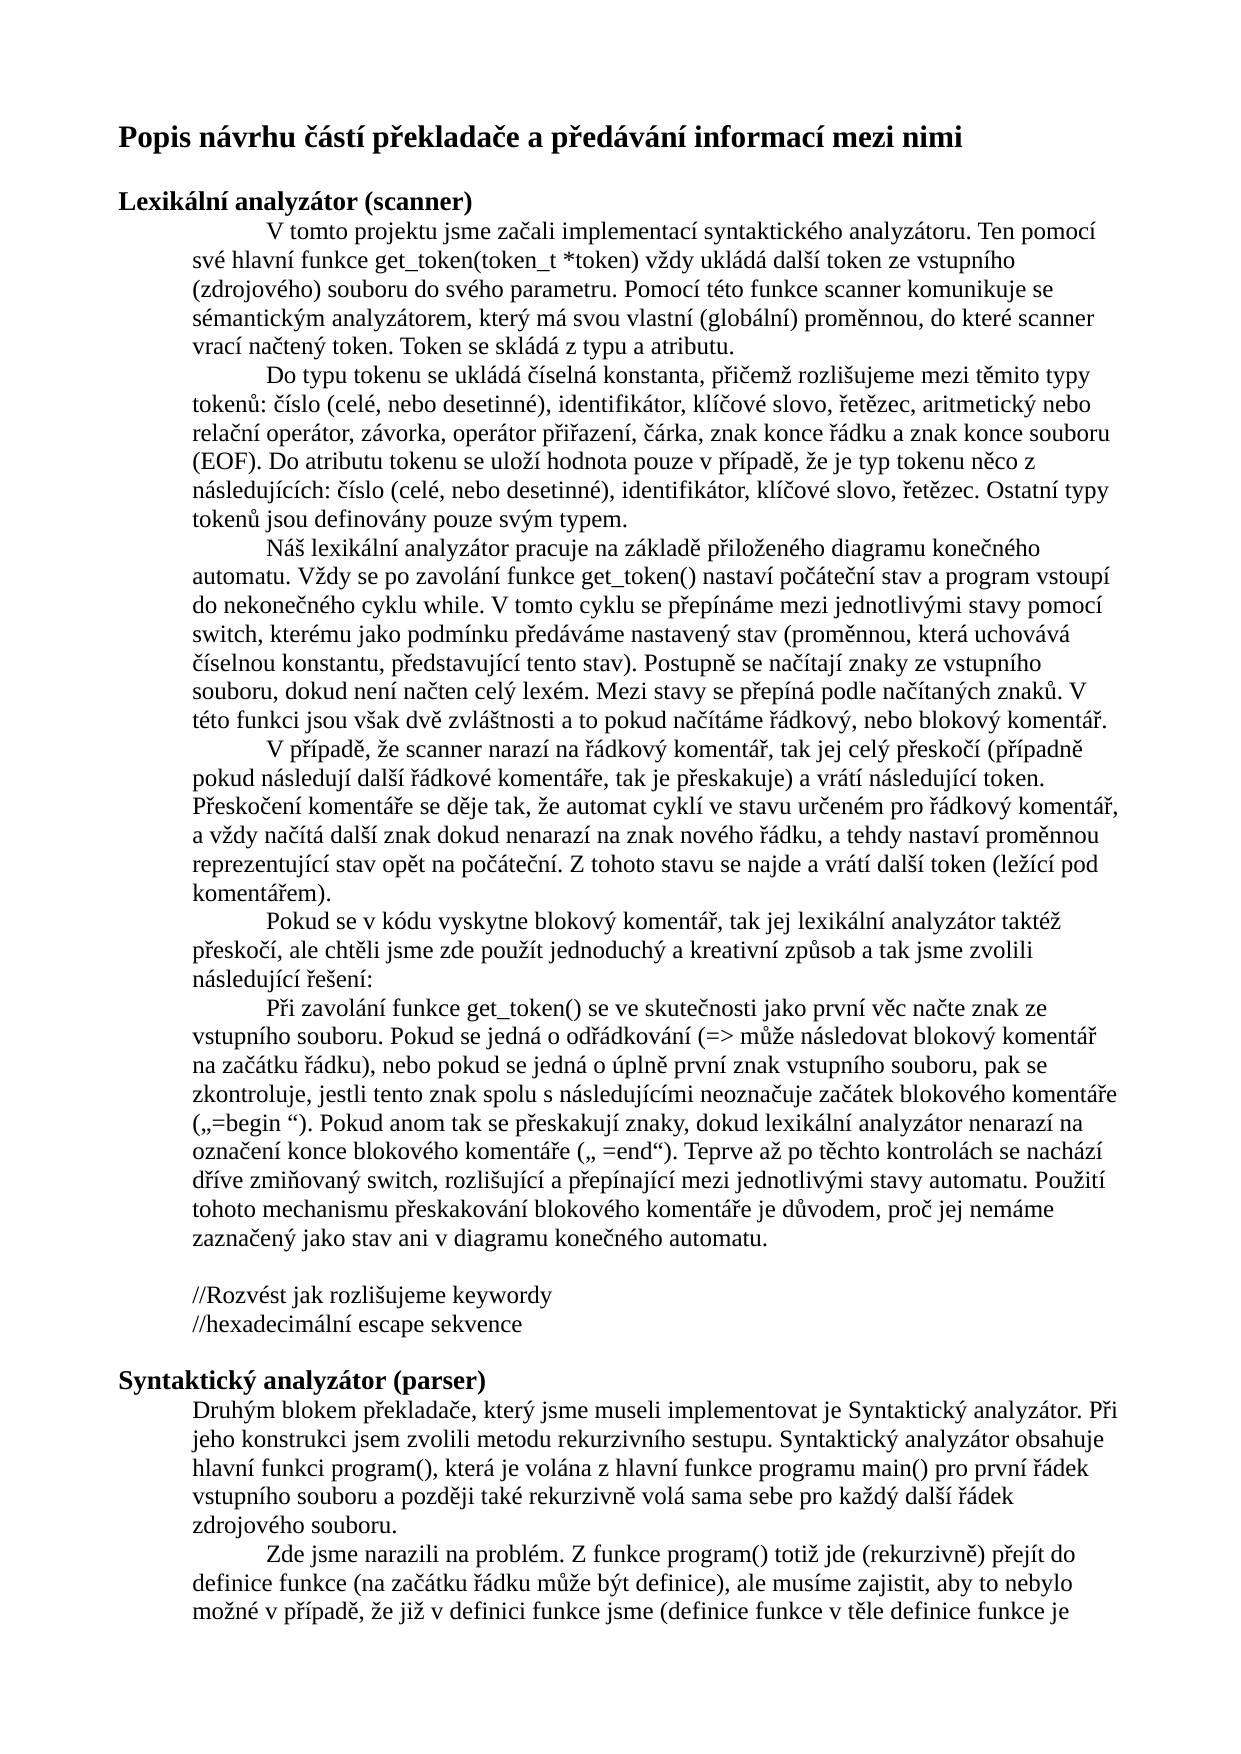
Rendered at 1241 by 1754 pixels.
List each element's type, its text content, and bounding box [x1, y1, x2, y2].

text Náš lexikální analyzátor pracuje na základě přiloženého diagramu konečného automatu. Vždy se po zavolání funkce get_token() nastaví počáteční stav a program vstoupí do nekonečného cyklu while. V tomto cyklu se přepínáme mezi jednotlivými stavy pomocí switch, kterému jako podmínku předáváme nastavený stav (proměnnou, která uchovává číselnou konstantu, představující tento stav). Postupně se načítají znaky ze vstupního souboru, dokud není načten celý lexém. Mezi stavy se přepíná podle načítaných znaků. V této funkci jsou však dvě zvláštnosti a to pokud načítáme řádkový, nebo blokový komentář. [192, 533, 1122, 734]
text Pokud se v kódu vyskytne blokový komentář, tak jej lexikální analyzátor taktéž přeskočí, ale chtěli jsme zde použít jednoduchý a kreativní způsob a tak jsme zvolili následující řešení: [192, 906, 1122, 993]
text //hexadecimální escape sekvence [192, 1309, 1122, 1338]
text V případě, že scanner narazí na řádkový komentář, tak jej celý přeskočí (případně pokud následují další řádkové komentáře, tak je přeskakuje) a vrátí následující token. Přeskočení komentáře se děje tak, že automat cyklí ve stavu určeném pro řádkový komentář, a vždy načítá další znak dokud nenarazí na znak nového řádku, a tehdy nastaví proměnnou reprezentující stav opět na počáteční. Z tohoto stavu se najde a vrátí další token (ležící pod komentářem). [192, 734, 1122, 906]
text Zde jsme narazili na problém. Z funkce program() totiž jde (rekurzivně) přejít do definice funkce (na začátku řádku může být definice), ale musíme zajistit, aby to nebylo možné v případě, že již v definici funkce jsme (definice funkce v těle definice funkce je [192, 1539, 1122, 1625]
text //Rozvést jak rozlišujeme keywordy [192, 1280, 1122, 1309]
text Do typu tokenu se ukládá číselná konstanta, přičemž rozlišujeme mezi těmito typy tokenů: číslo (celé, nebo desetinné), identifikátor, klíčové slovo, řetězec, aritmetický nebo relační operátor, závorka, operátor přiřazení, čárka, znak konce řádku a znak konce souboru (EOF). Do atributu tokenu se uloží hodnota pouze v případě, že je typ tokenu něco z následujících: číslo (celé, nebo desetinné), identifikátor, klíčové slovo, řetězec. Ostatní typy tokenů jsou definovány pouze svým typem. [192, 360, 1122, 533]
text V tomto projektu jsme začali implementací syntaktického analyzátoru. Ten pomocí své hlavní funkce get_token(token_t *token) vždy ukládá další token ze vstupního (zdrojového) souboru do svého parametru. Pomocí této funkce scanner komunikuje se sémantickým analyzátorem, který má svou vlastní (globální) proměnnou, do které scanner vrací načtený token. Token se skládá z typu a atributu. [192, 216, 1122, 360]
text Při zavolání funkce get_token() se ve skutečnosti jako první věc načte znak ze vstupního souboru. Pokud se jedná o odřádkování (=> může následovat blokový komentář na začátku řádku), nebo pokud se jedná o úplně první znak vstupního souboru, pak se zkontroluje, jestli tento znak spolu s následujícími neoznačuje začátek blokového komentáře („=begin “). Pokud anom tak se přeskakují znaky, dokud lexikální analyzátor nenarazí na označení konce blokového komentáře („ =end“). Teprve až po těchto kontrolách se nachází dříve zmiňovaný switch, rozlišující a přepínající mezi jednotlivými stavy automatu. Použití tohoto mechanismu přeskakování blokového komentáře je důvodem, proč jej nemáme zaznačený jako stav ani v diagramu konečného automatu. [192, 993, 1122, 1251]
text Syntaktický analyzátor (parser) [118, 1364, 1122, 1395]
text Lexikální analyzátor (scanner) [118, 185, 1122, 216]
text Druhým blokem překladače, který jsme museli implementovat je Syntaktický analyzátor. Při jeho konstrukci jsem zvolili metodu rekurzivního sestupu. Syntaktický analyzátor obsahuje hlavní funkci program(), která je volána z hlavní funkce programu main() pro první řádek vstupního souboru a později také rekurzivně volá sama sebe pro každý další řádek zdrojového souboru. [192, 1395, 1122, 1539]
text Popis návrhu částí překladače a předávání informací mezi nimi [118, 118, 1122, 154]
